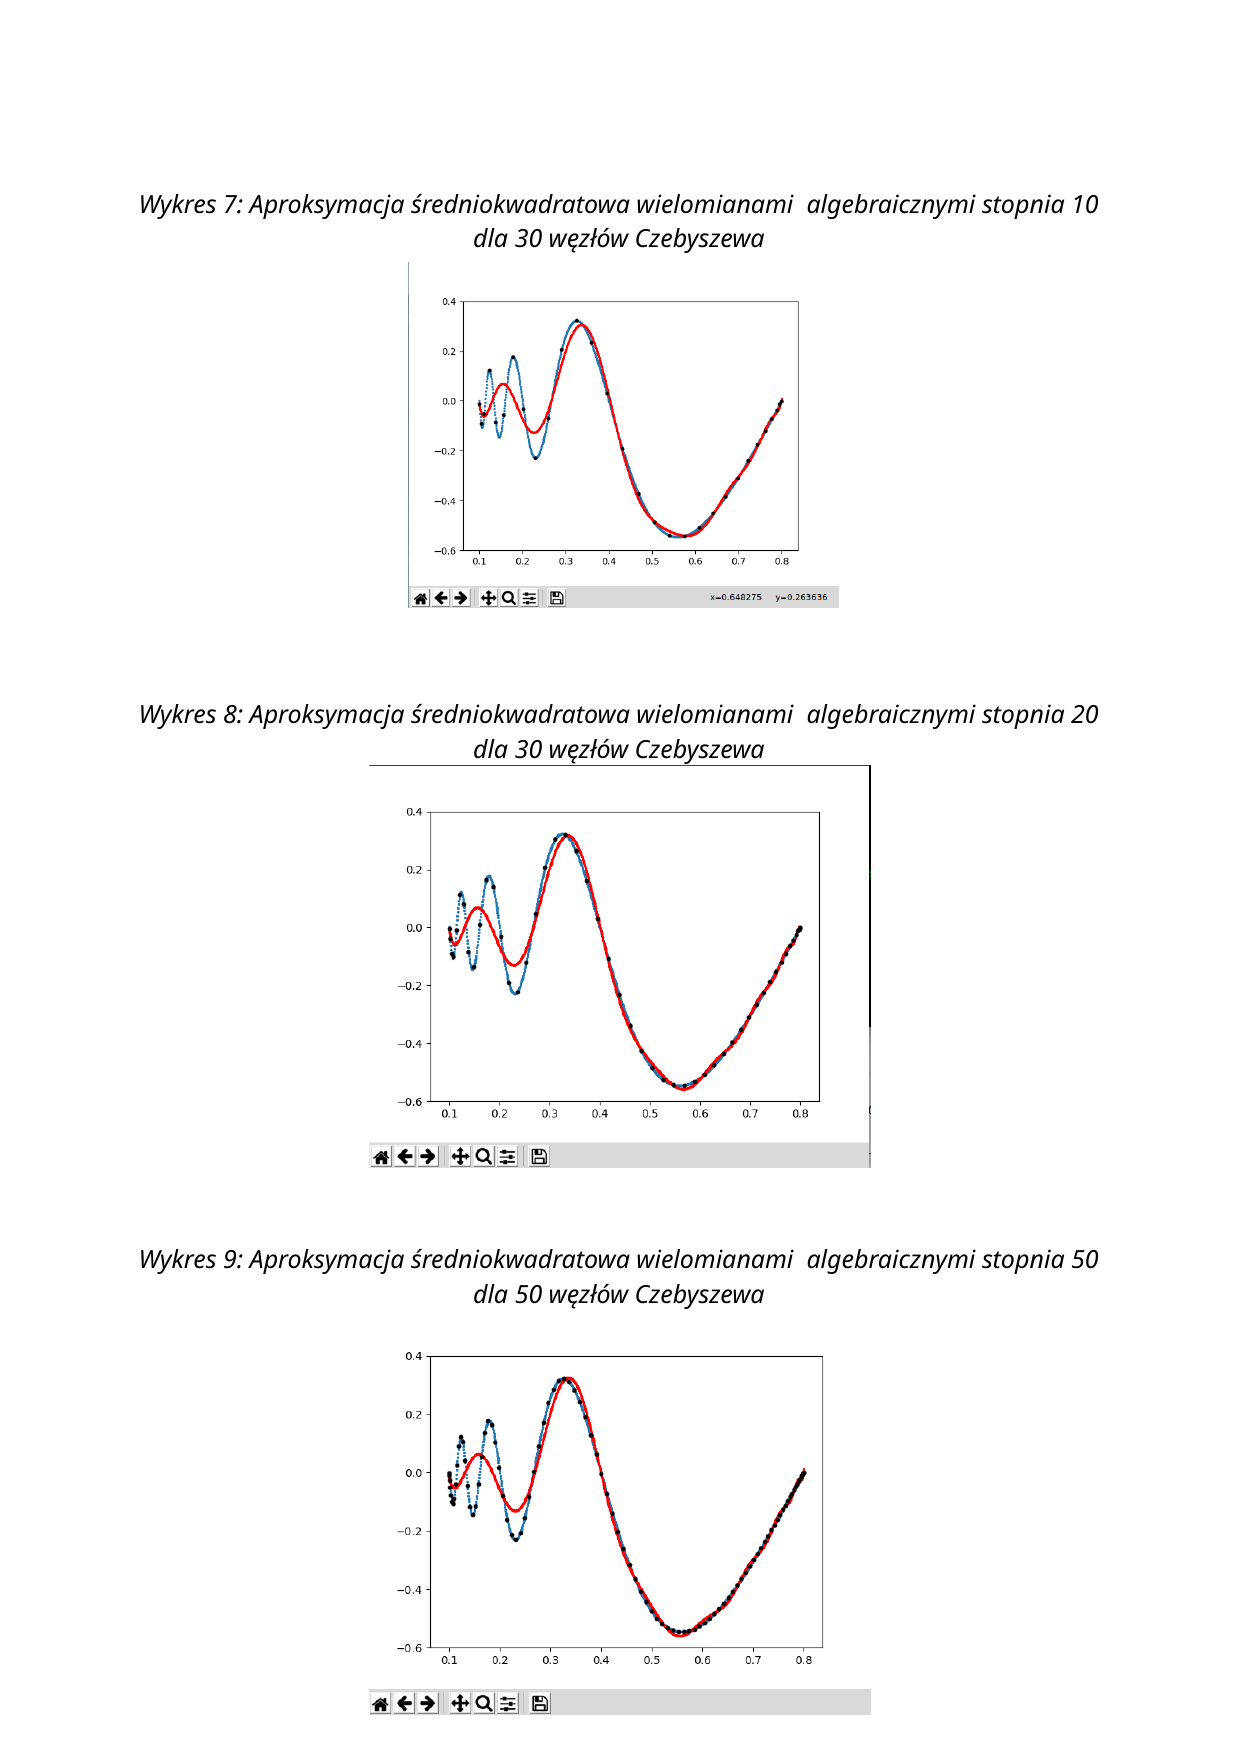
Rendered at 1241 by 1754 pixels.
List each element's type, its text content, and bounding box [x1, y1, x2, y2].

picture [408, 262, 839, 608]
text Wykres 9: Aproksymacja średniokwadratowa wielomianami algebraicznymi stopnia 50 dla 50 węzłów Czebyszewa [118, 1242, 1122, 1310]
picture [369, 765, 871, 1168]
text Wykres 8: Aproksymacja średniokwadratowa wielomianami algebraicznymi stopnia 20 dla 30 węzłów Czebyszewa [118, 697, 1122, 765]
picture [368, 1310, 872, 1715]
text Wykres 7: Aproksymacja średniokwadratowa wielomianami algebraicznymi stopnia 10 dla 30 węzłów Czebyszewa [118, 186, 1122, 254]
